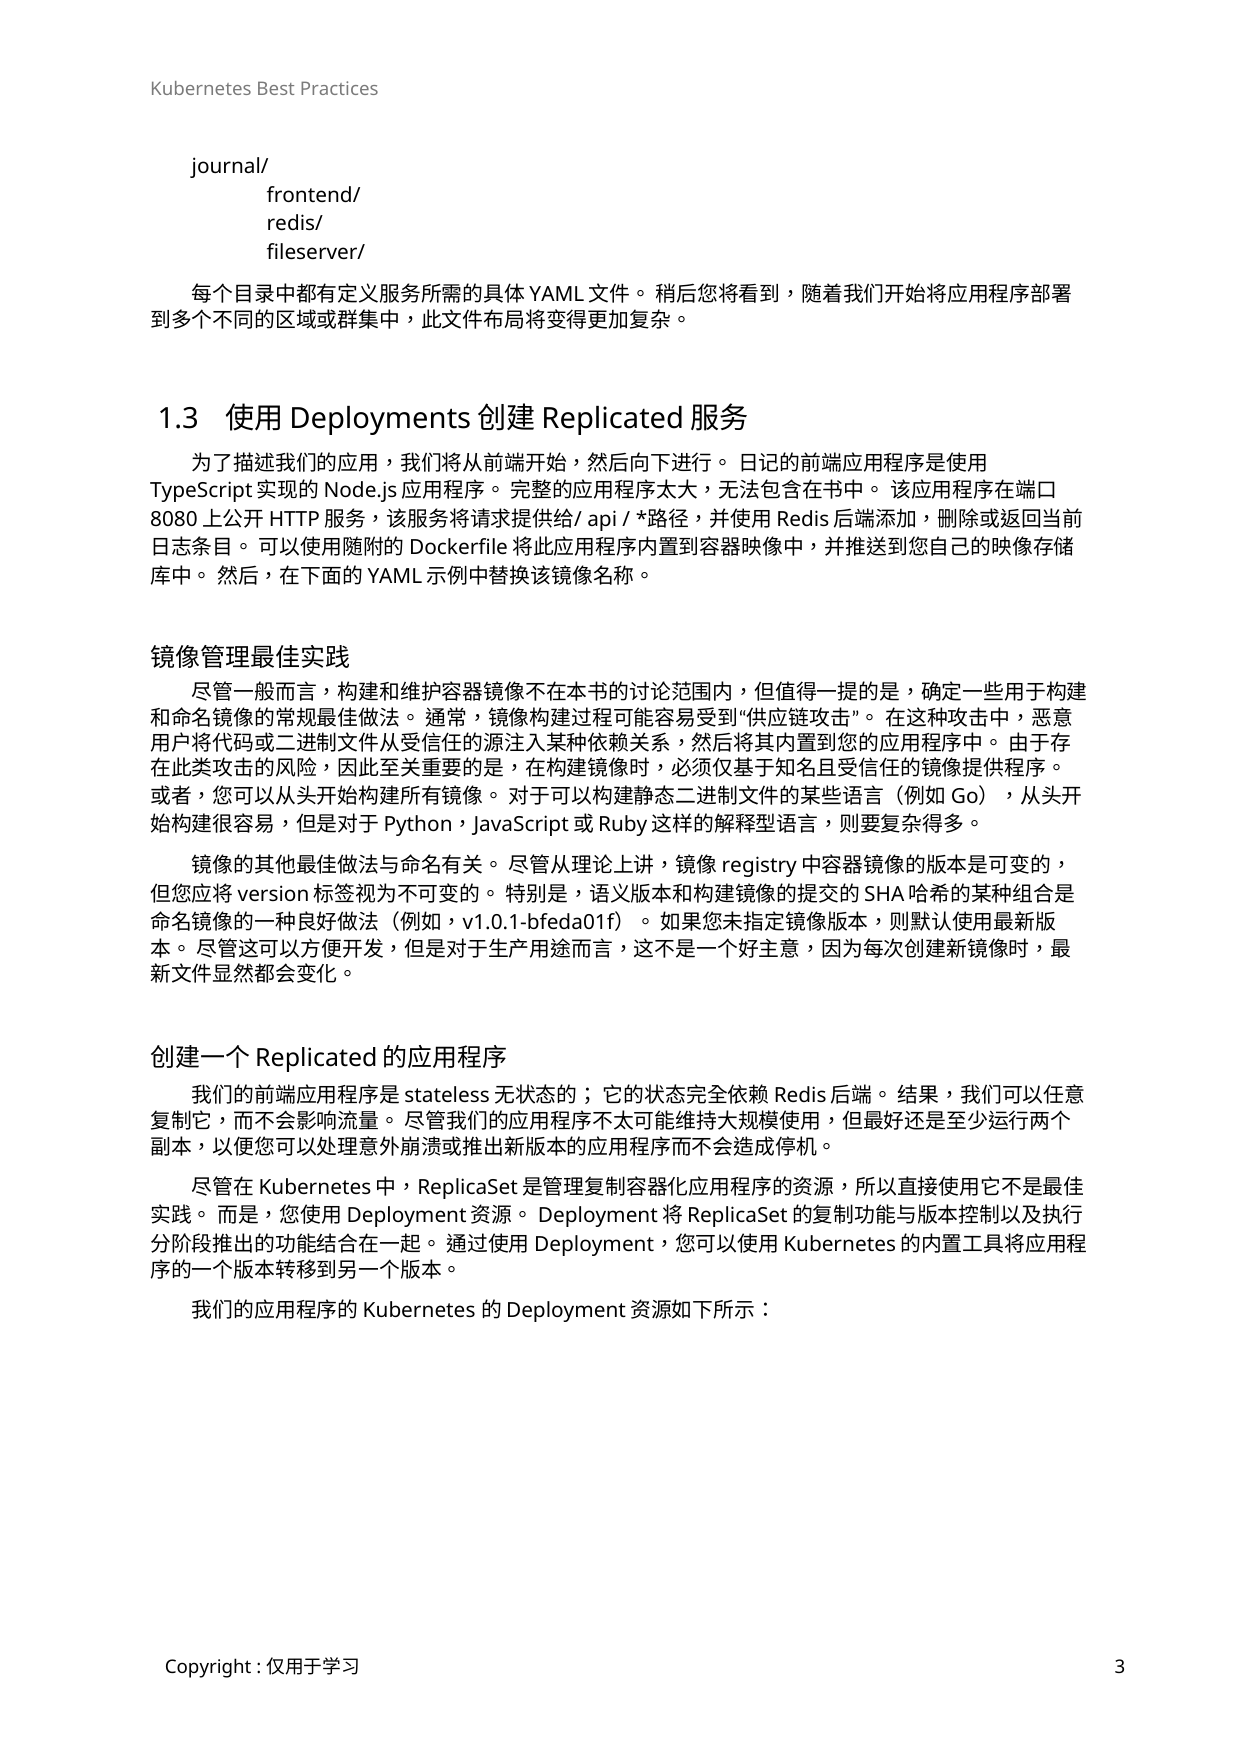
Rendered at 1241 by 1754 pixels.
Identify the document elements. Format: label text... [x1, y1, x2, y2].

text 尽管一般而言，构建和维护容器镜像不在本书的讨论范围内，但值得一提的是，确定一些用于构建和命名镜像的常规最佳做法。 通常，镜像构建过程可能容易受到“供应链攻击”。 在这种攻击中，恶意用户将代码或二进制文件从受信任的源注入某种依赖关系，然后将其内置到您的应用程序中。 由于存在此类攻击的风险，因此至关重要的是，在构建镜像时，必须仅基于知名且受信任的镜像提供程序。 或者，您可以从头开始构建所有镜像。 对于可以构建静态二进制文件的某些语言（例如Go），从头开始构建很容易，但是对于Python，JavaScript或Ruby这样的解释型语言，则要复杂得多。 [150, 679, 1090, 838]
subtitle 创建一个Replicated的应用程序 [150, 1040, 1090, 1074]
text 尽管在Kubernetes中，ReplicaSet是管理复制容器化应用程序的资源，所以直接使用它不是最佳实践。 而是，您使用Deployment资源。 Deployment将ReplicaSet的复制功能与版本控制以及执行分阶段推出的功能结合在一起。 通过使用Deployment，您可以使用Kubernetes的内置工具将应用程序的一个版本转移到另一个版本。 [150, 1172, 1090, 1283]
subtitle 镜像管理最佳实践 [150, 643, 1090, 673]
subtitle 使用Deployments创建Replicated服务 [150, 398, 1090, 437]
text 每个目录中都有定义服务所需的具体YAML文件。 稍后您将看到，随着我们开始将应用程序部署到多个不同的区域或群集中，此文件布局将变得更加复杂。 [150, 279, 1090, 333]
text 为了描述我们的应用，我们将从前端开始，然后向下进行。 日记的前端应用程序是使用TypeScript实现的Node.js应用程序。 完整的应用程序太大，无法包含在书中。 该应用程序在端口8080上公开HTTP服务，该服务将请求提供给/ api / *路径，并使用Redis后端添加，删除或返回当前日志条目。 可以使用随附的Dockerfile将此应用程序内置到容器映像中，并推送到您自己的映像存储库中。 然后，在下面的YAML示例中替换该镜像名称。 [150, 450, 1090, 589]
text 我们的前端应用程序是stateless无状态的； 它的状态完全依赖Redis后端。 结果，我们可以任意复制它，而不会影响流量。 尽管我们的应用程序不太可能维持大规模使用，但最好还是至少运行两个副本，以便您可以处理意外崩溃或推出新版本的应用程序而不会造成停机。 [150, 1080, 1090, 1159]
text 镜像的其他最佳做法与命名有关。 尽管从理论上讲，镜像registry中容器镜像的版本是可变的，但您应将version标签视为不可变的。 特别是，语义版本和构建镜像的提交的SHA哈希的某种组合是命名镜像的一种良好做法（例如，v1.0.1-bfeda01f）。 如果您未指定镜像版本，则默认使用最新版本。 尽管这可以方便开发，但是对于生产用途而言，这不是一个好主意，因为每次创建新镜像时，最新文件显然都会变化。 [150, 850, 1090, 987]
text 我们的应用程序的Kubernetes 的Deployment资源如下所示： [150, 1295, 1090, 1324]
